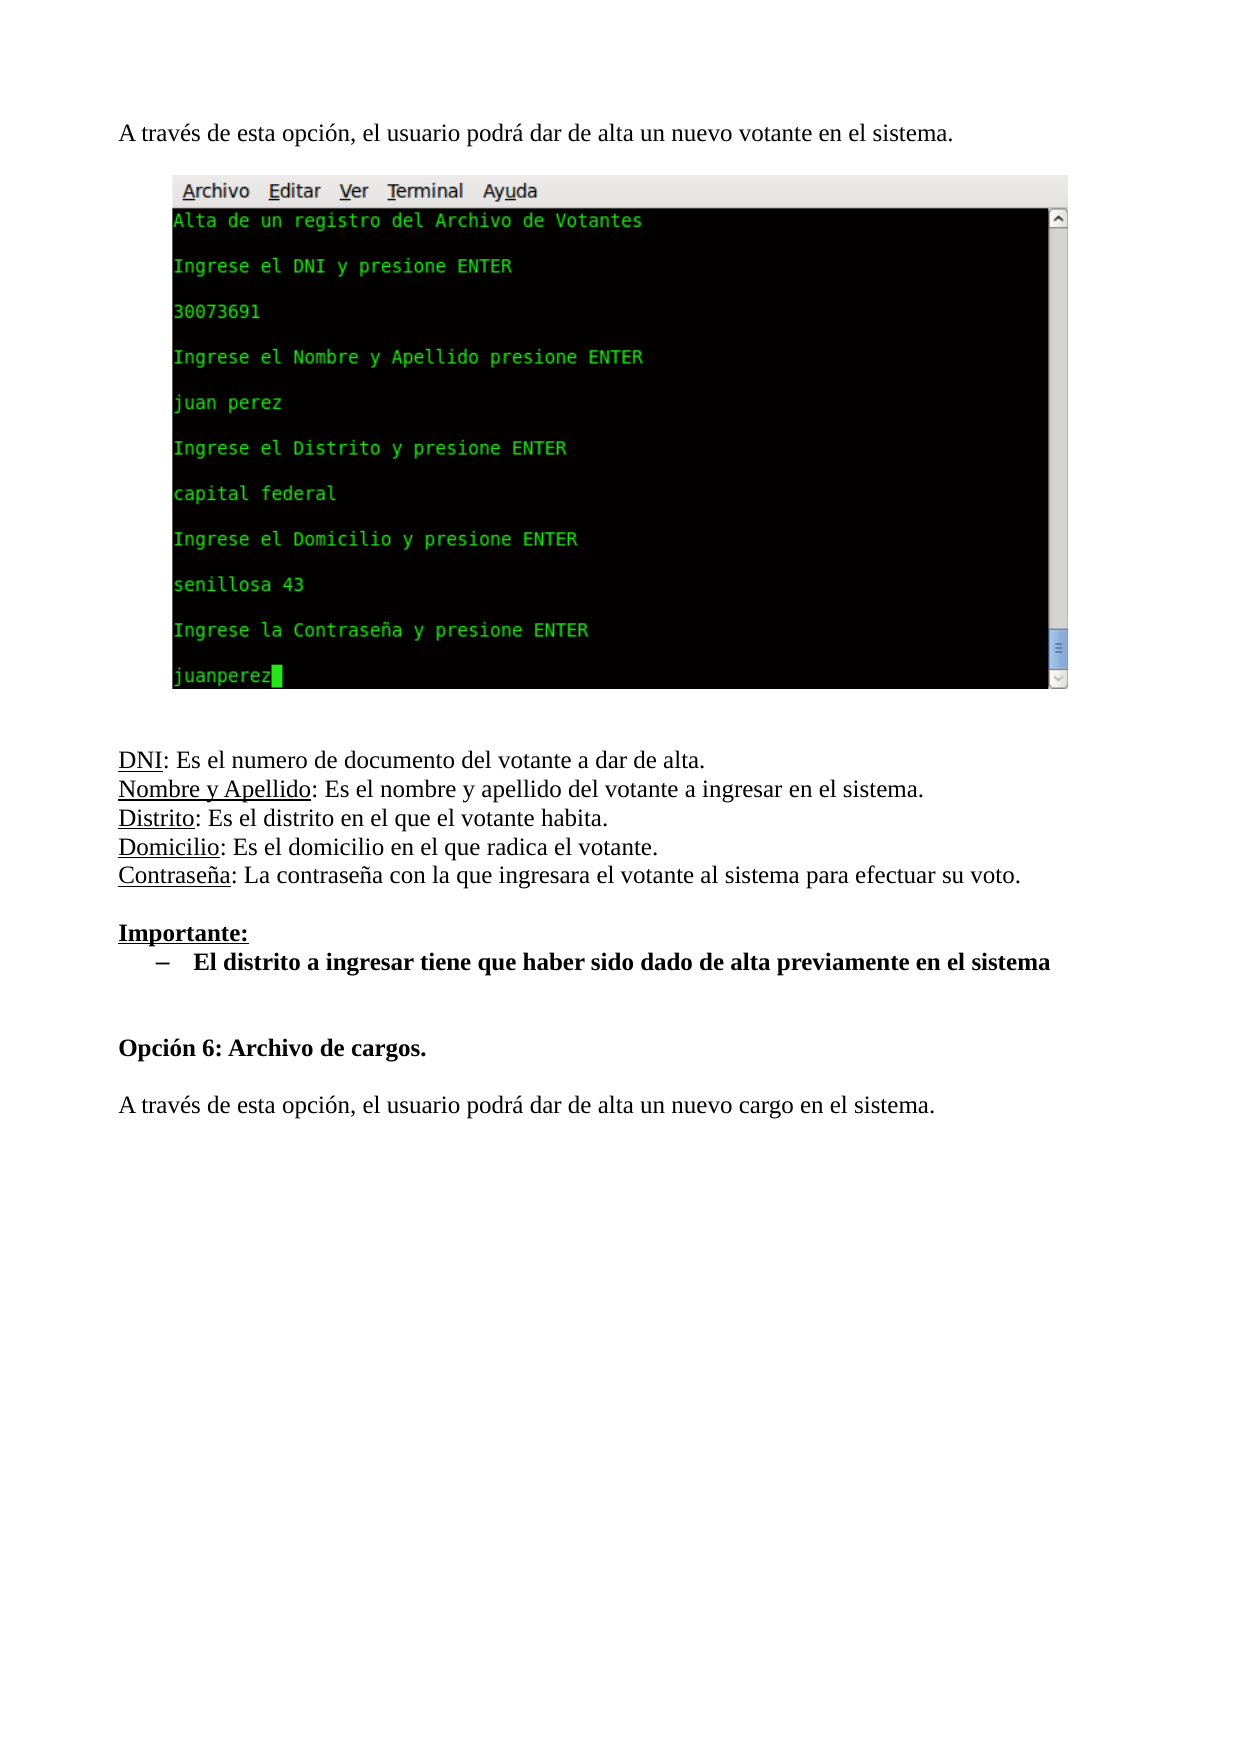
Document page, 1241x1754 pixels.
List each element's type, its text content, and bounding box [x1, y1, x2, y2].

text A través de esta opción, el usuario podrá dar de alta un nuevo cargo en el sistema. [118, 1091, 1122, 1119]
text Opción 6: Archivo de cargos. [118, 1033, 1122, 1062]
picture [172, 175, 1068, 689]
text Nombre y Apellido: Es el nombre y apellido del votante a ingresar en el sistema. [118, 774, 1122, 803]
text Importante: [118, 918, 1122, 947]
list El distrito a ingresar tiene que haber sido dado de alta previamente en el sistema [156, 947, 1122, 976]
text Domicilio: Es el domicilio en el que radica el votante. [118, 832, 1122, 861]
text Distrito: Es el distrito en el que el votante habita. [118, 803, 1122, 832]
text A través de esta opción, el usuario podrá dar de alta un nuevo votante en el sistema. [118, 118, 1122, 147]
text Contraseña: La contraseña con la que ingresara el votante al sistema para efectuar su voto. [118, 861, 1122, 889]
text DNI: Es el numero de documento del votante a dar de alta. [118, 746, 1122, 774]
